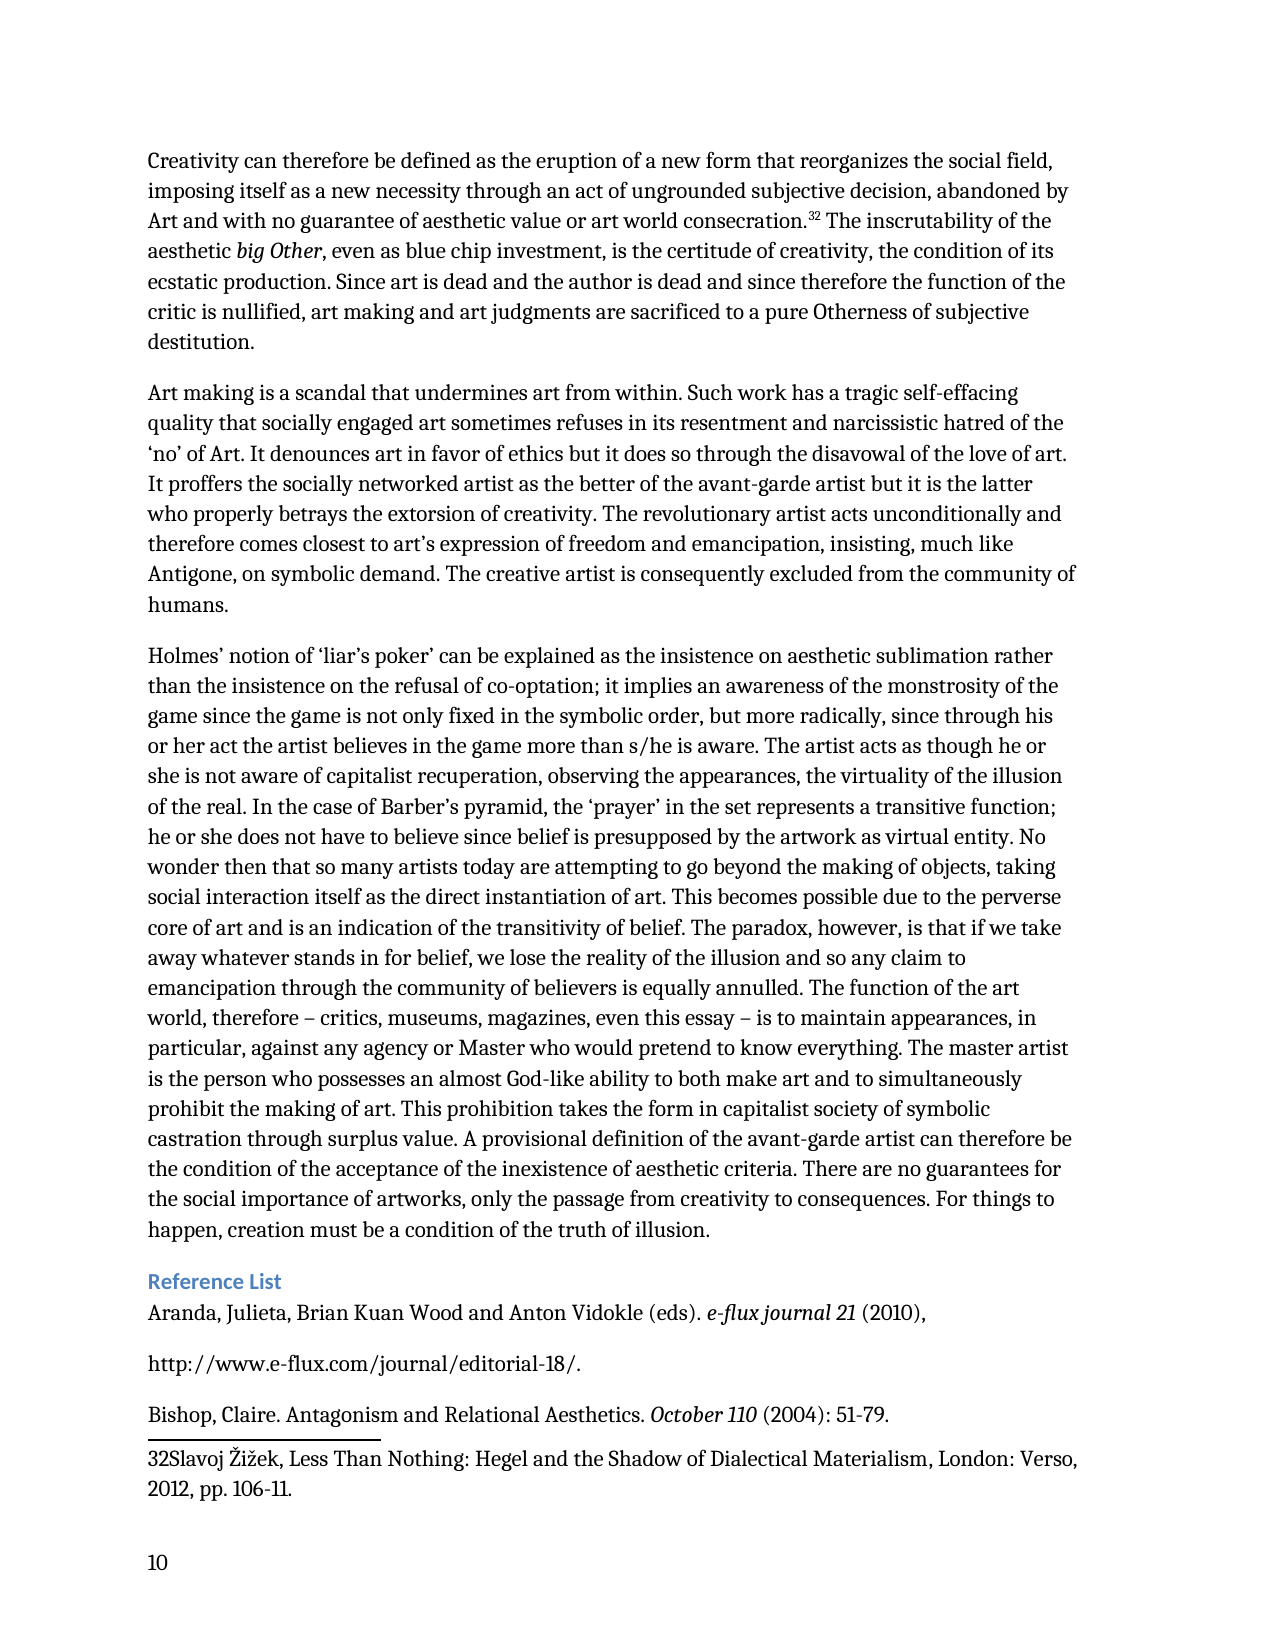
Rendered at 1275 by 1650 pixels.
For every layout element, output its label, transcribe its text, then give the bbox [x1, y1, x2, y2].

text Art making is a scandal that undermines art from within. Such work has a tragic self-effacing quality that socially engaged art sometimes refuses in its resentment and narcissistic hatred of the ‘no’ of Art. It denounces art in favor of ethics but it does so through the disavowal of the love of art. It proffers the socially networked artist as the better of the avant-garde artist but it is the latter who properly betrays the extorsion of creativity. The revolutionary artist acts unconditionally and therefore comes closest to art’s expression of freedom and emancipation, insisting, much like Antigone, on symbolic demand. The creative artist is consequently excluded from the community of humans. [148, 380, 1078, 618]
subtitle Reference List [148, 1267, 1078, 1296]
text http://www.e-flux.com/journal/editorial-18/. [148, 1351, 1078, 1377]
text Bishop, Claire. Antagonism and Relational Aesthetics. October 110 (2004): 51-79. [148, 1402, 1078, 1428]
text Aranda, Julieta, Brian Kuan Wood and Anton Vidokle (eds). e-flux journal 21 (2010), [148, 1300, 1078, 1326]
text Slavoj Žižek, Less Than Nothing: Hegel and the Shadow of Dialectical Materialism, London: Verso, 2012, pp. 106-11. [148, 1446, 1078, 1502]
text Holmes’ notion of ‘liar’s poker’ can be explained as the insistence on aesthetic sublimation rather than the insistence on the refusal of co-optation; it implies an awareness of the monstrosity of the game since the game is not only fixed in the symbolic order, but more radically, since through his or her act the artist believes in the game more than s/he is aware. The artist acts as though he or she is not aware of capitalist recuperation, observing the appearances, the virtuality of the illusion of the real. In the case of Barber’s pyramid, the ‘prayer’ in the set represents a transitive function; he or she does not have to believe since belief is presupposed by the artwork as virtual entity. No wonder then that so many artists today are attempting to go beyond the making of objects, taking social interaction itself as the direct instantiation of art. This becomes possible due to the perverse core of art and is an indication of the transitivity of belief. The paradox, however, is that if we take away whatever stands in for belief, we lose the reality of the illusion and so any claim to emancipation through the community of believers is equally annulled. The function of the art world, therefore – critics, museums, magazines, even this essay – is to maintain appearances, in particular, against any agency or Master who would pretend to know everything. The master artist is the person who possesses an almost God-like ability to both make art and to simultaneously prohibit the making of art. This prohibition takes the form in capitalist society of symbolic castration through surplus value. A provisional definition of the avant-garde artist can therefore be the condition of the acceptance of the inexistence of aesthetic criteria. There are no guarantees for the social importance of artworks, only the passage from creativity to consequences. For things to happen, creation must be a condition of the truth of illusion. [148, 642, 1078, 1243]
text Creativity can therefore be defined as the eruption of a new form that reorganizes the social field, imposing itself as a new necessity through an act of ungrounded subjective decision, abandoned by Art and with no guarantee of aesthetic value or art world consecration. The inscrutability of the aesthetic big Other, even as blue chip investment, is the certitude of creativity, the condition of its ecstatic production. Since art is dead and the author is dead and since therefore the function of the critic is nullified, art making and art judgments are sacrificed to a pure Otherness of subjective destitution. [148, 148, 1078, 355]
